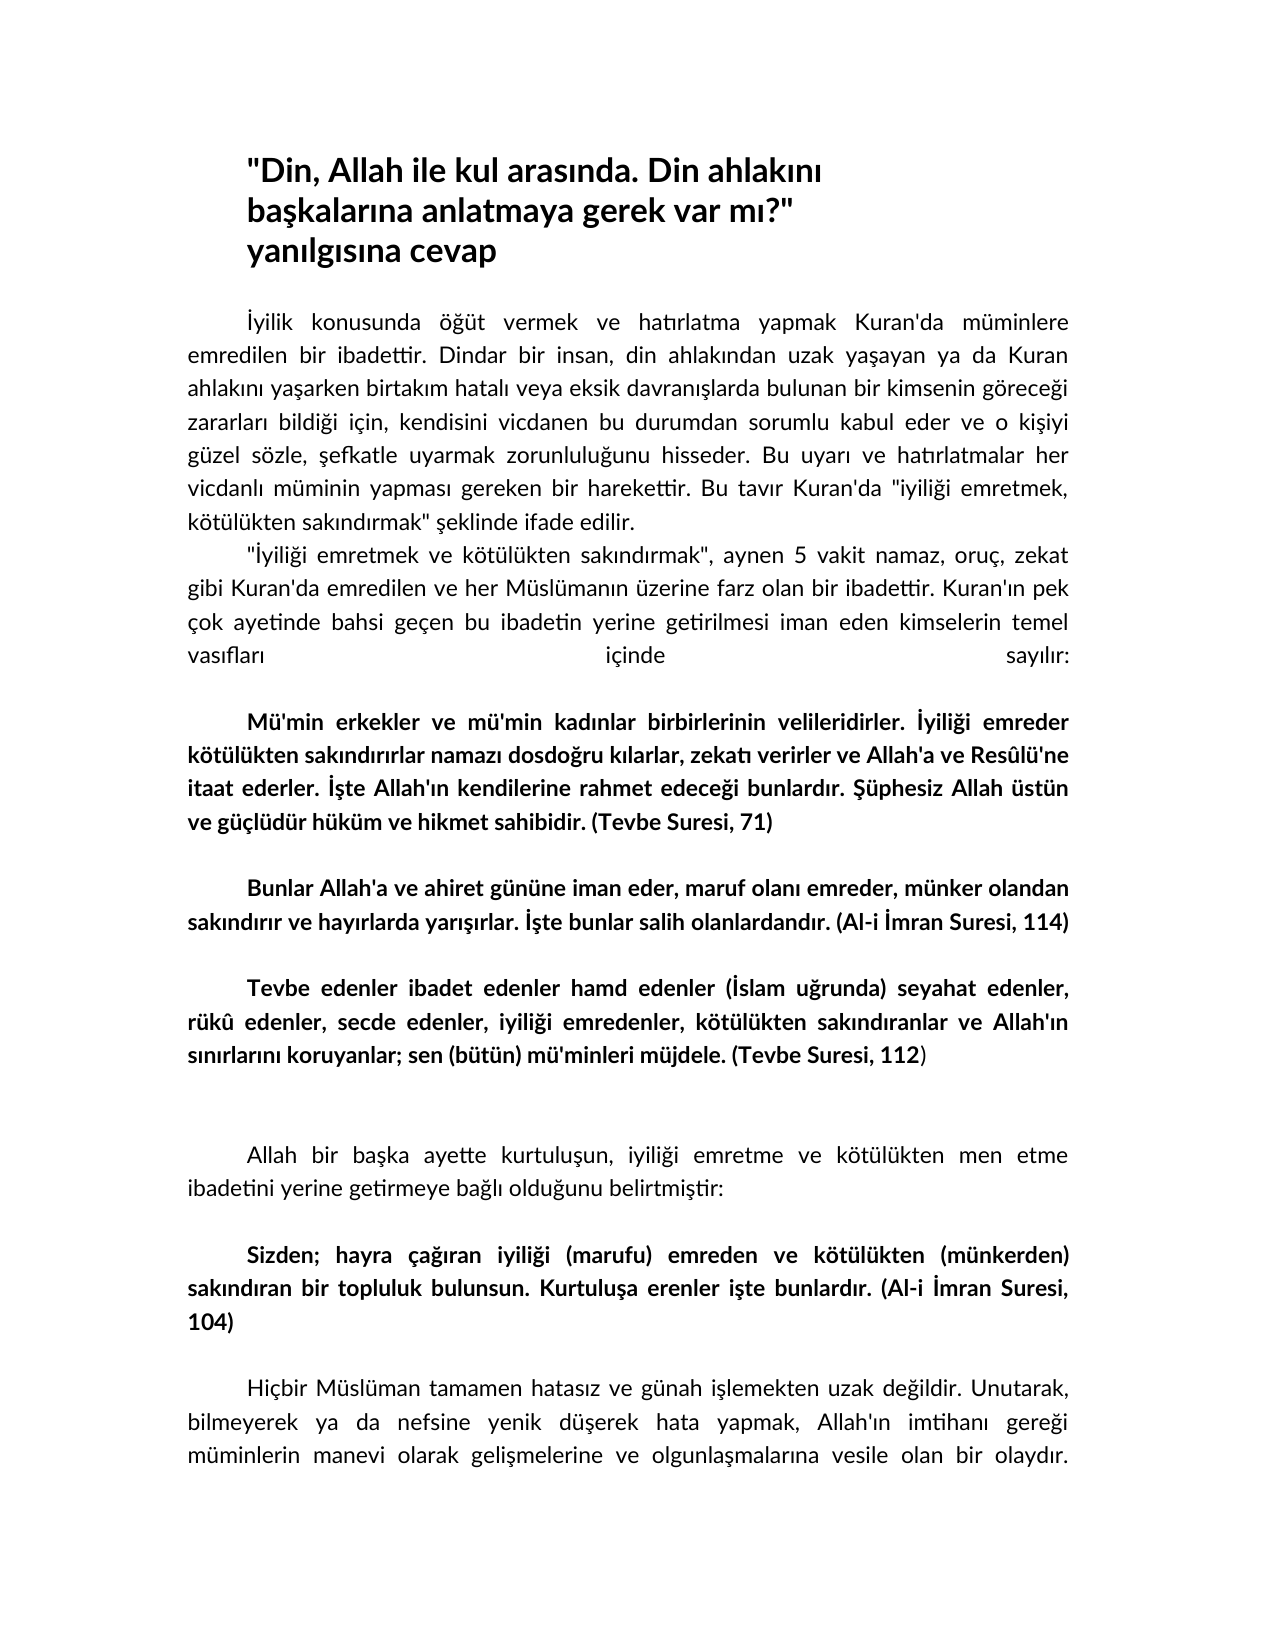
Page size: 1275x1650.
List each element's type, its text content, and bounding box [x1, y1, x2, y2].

text "Din, Allah ile kul arasında. Din ahlakını [187, 150, 1070, 190]
text Hiçbir Müslüman tamamen hatasız ve günah işlemekten uzak değildir. Unutarak, bilmeyerek ya da nefsine yenik düşerek hata yapmak, Allah'ın imtihanı gereği müminlerin manevi olarak gelişmelerine ve olgunlaşmalarına vesile olan bir olaydır. [187, 1370, 1070, 1470]
text Mü'min erkekler ve mü'min kadınlar birbirlerinin velileridirler. İyiliği emreder kötülükten sakındırırlar namazı dosdoğru kılarlar, zekatı verirler ve Allah'a ve Resûlü'ne itaat ederler. İşte Allah'ın kendilerine rahmet edeceği bunlardır. Şüphesiz Allah üstün ve güçlüdür hüküm ve hikmet sahibidir. (Tevbe Suresi, 71) [187, 703, 1070, 837]
text İyilik konusunda öğüt vermek ve hatırlatma yapmak Kuran'da müminlere emredilen bir ibadettir. Dindar bir insan, din ahlakından uzak yaşayan ya da Kuran ahlakını yaşarken birtakım hatalı veya eksik davranışlarda bulunan bir kimsenin göreceği zararları bildiği için, kendisini vicdanen bu durumdan sorumlu kabul eder ve o kişiyi güzel sözle, şefkatle uyarmak zorunluluğunu hisseder. Bu uyarı ve hatırlatmalar her vicdanlı müminin yapması gereken bir harekettir. Bu tavır Kuran'da "iyiliği emretmek, kötülükten sakındırmak" şeklinde ifade edilir. [187, 303, 1070, 537]
text Tevbe edenler ibadet edenler hamd edenler (İslam uğrunda) seyahat edenler, rükû edenler, secde edenler, iyiliği emredenler, kötülükten sakındıranlar ve Allah'ın sınırlarını koruyanlar; sen (bütün) mü'minleri müjdele. (Tevbe Suresi, 112) [187, 970, 1070, 1070]
text Sizden; hayra çağıran iyiliği (marufu) emreden ve kötülükten (münkerden) sakındıran bir topluluk bulunsun. Kurtuluşa erenler işte bunlardır. (Al-i İmran Suresi, 104) [187, 1237, 1070, 1370]
text Allah bir başka ayette kurtuluşun, iyiliği emretme ve kötülükten men etme ibadetini yerine getirmeye bağlı olduğunu belirtmiştir: [187, 1137, 1070, 1203]
text Bunlar Allah'a ve ahiret gününe iman eder, maruf olanı emreder, münker olandan sakındırır ve hayırlarda yarışırlar. İşte bunlar salih olanlardandır. (Al-i İmran Suresi, 114) [187, 870, 1070, 970]
text "İyiliği emretmek ve kötülükten sakındırmak", aynen 5 vakit namaz, oruç, zekat gibi Kuran'da emredilen ve her Müslümanın üzerine farz olan bir ibadettir. Kuran'ın pek çok ayetinde bahsi geçen bu ibadetin yerine getirilmesi iman eden kimselerin temel vasıfları içinde sayılır: [187, 537, 1070, 703]
text başkalarına anlatmaya gerek var mı?" [187, 190, 1070, 230]
text yanılgısına cevap [187, 230, 1070, 270]
